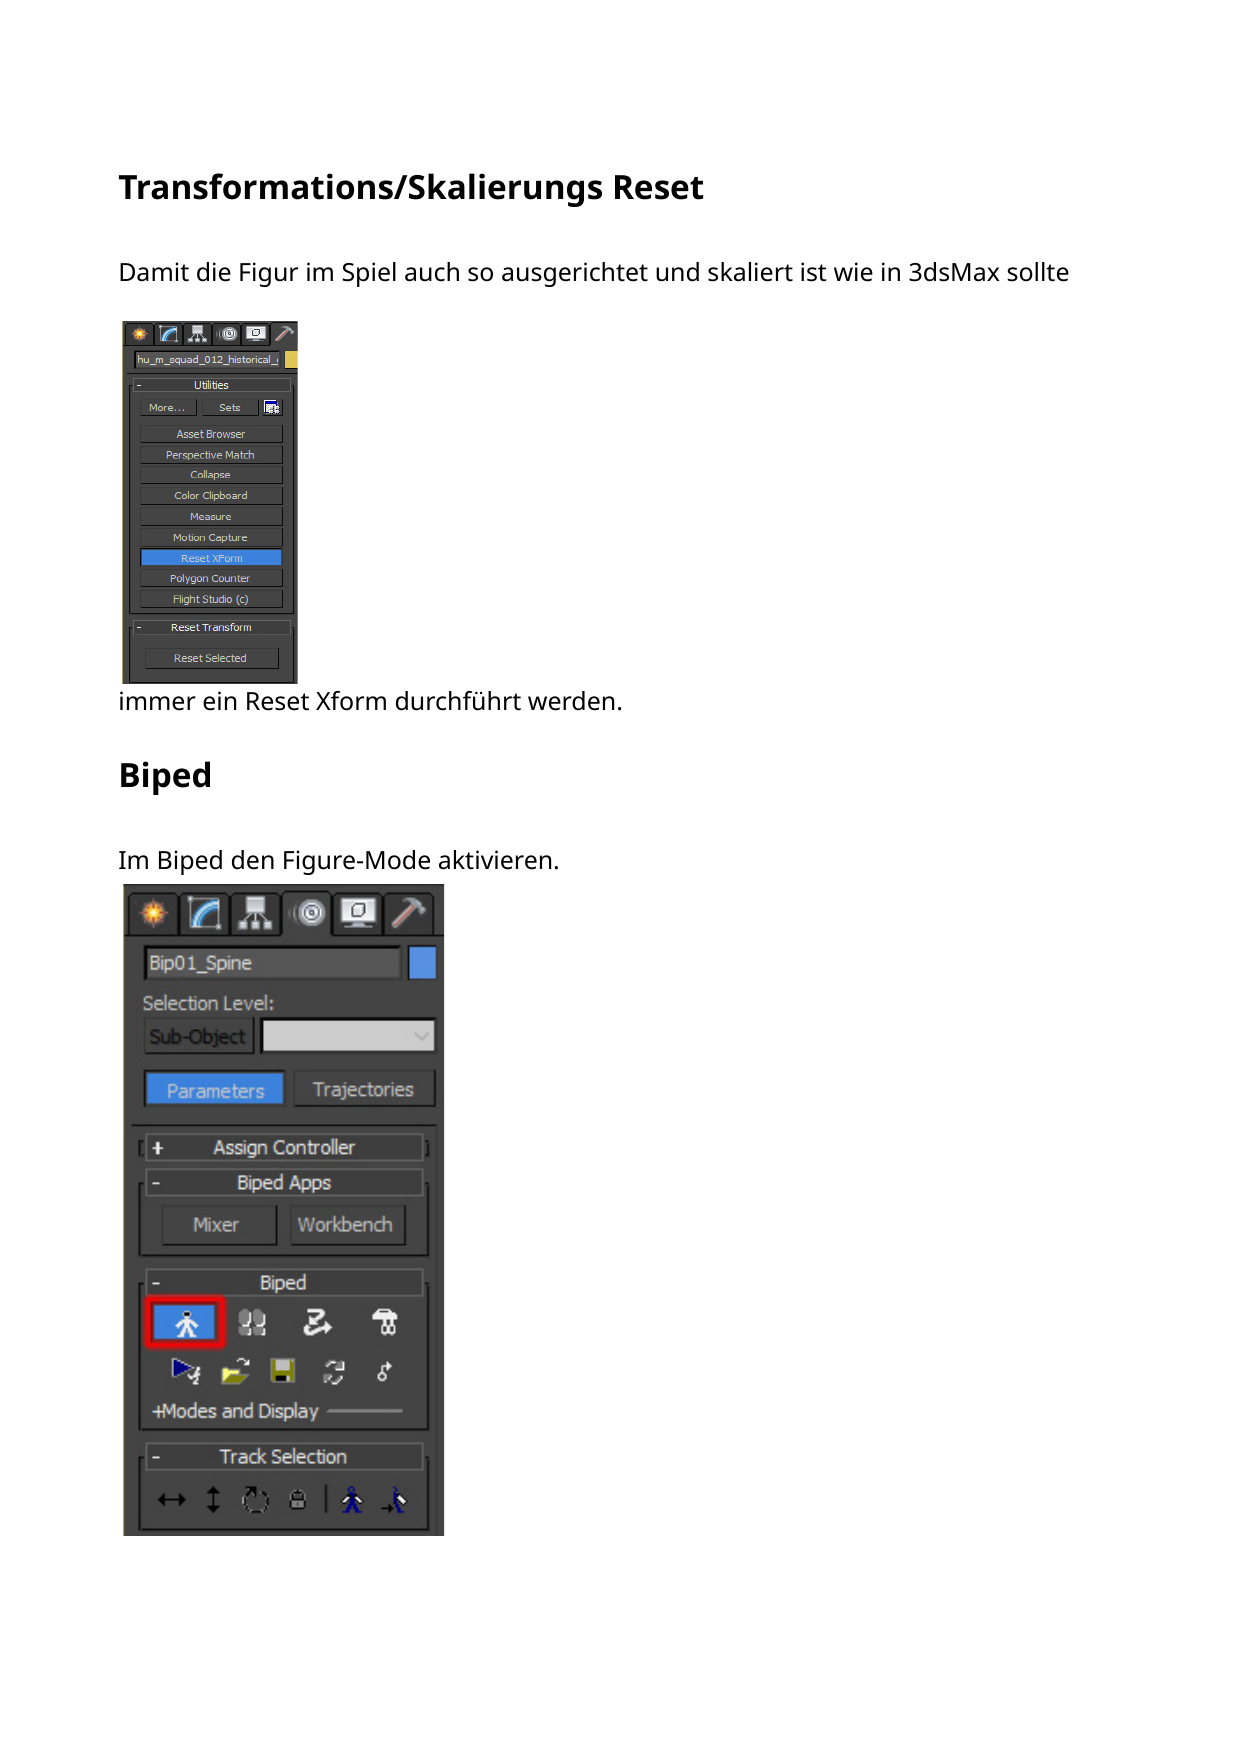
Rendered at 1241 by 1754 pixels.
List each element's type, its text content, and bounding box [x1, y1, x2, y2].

text Im Biped den Figure-Mode aktivieren. [118, 843, 1122, 877]
text Damit die Figur im Spiel auch so ausgerichtet und skaliert ist wie in 3dsMax sollte immer ein Reset Xform durchführt werden. [118, 254, 1122, 718]
text Biped [118, 752, 1122, 797]
text Transformations/Skalierungs Reset [118, 163, 1122, 209]
